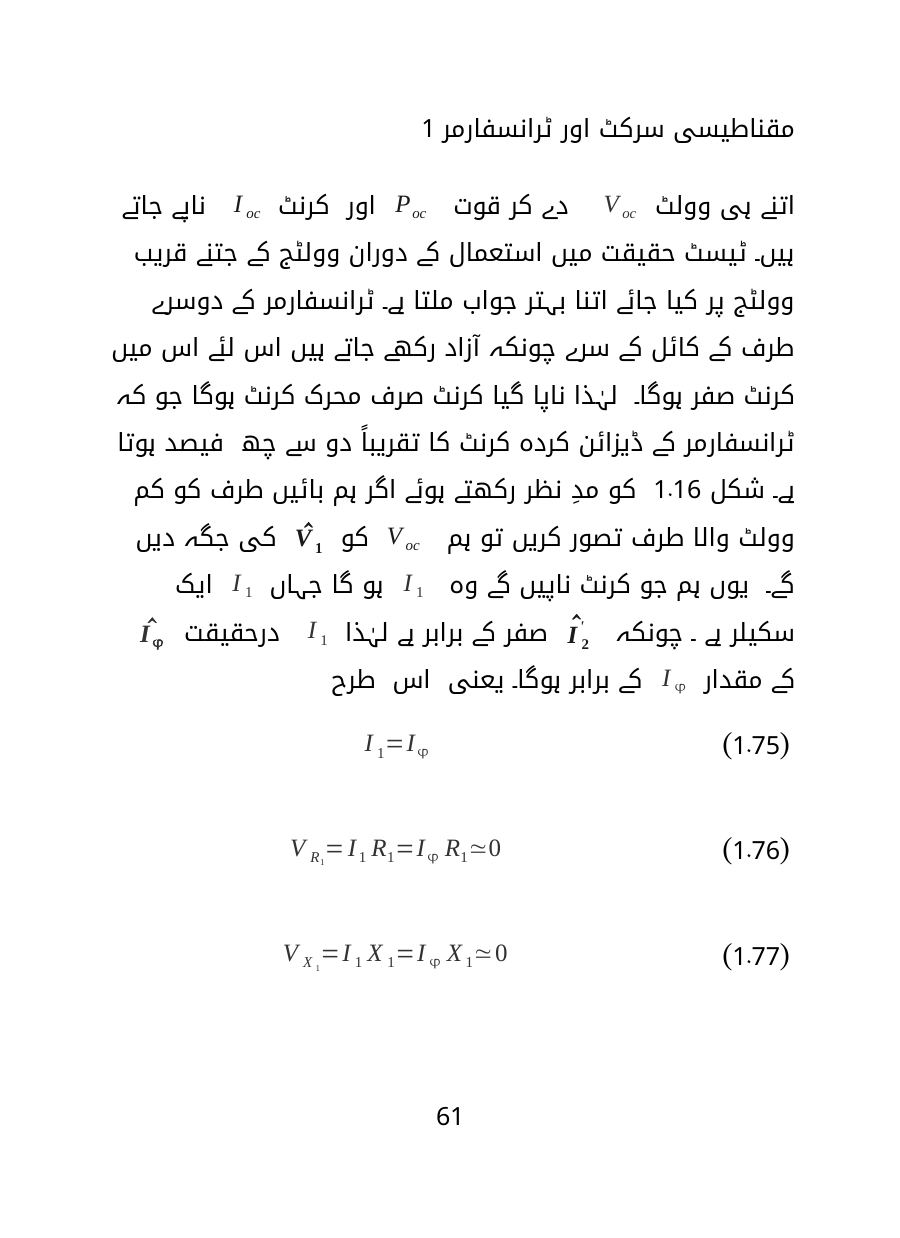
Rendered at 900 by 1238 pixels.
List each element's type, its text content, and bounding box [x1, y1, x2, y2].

table_header [105, 822, 678, 893]
table_header [105, 927, 676, 998]
text اوپن سرکٹ ٹیسٹ جیسا کے نام سے واضع ہے، ٹرانسفارمر کے ایک طرف کے کائل کے سروں کو آزاد رکھ کر کیا جاتا ہے۔ اگرچہ یہ ٹیسٹ ٹرانسفارمر کے کسی بھی طرف کے کائل پر کیا جا سکتا ہے مگر حقیقت میں اسے کم وولٹ والے طرف کے کائل پر کرنا آسان ہوتا ہے۔ یہ ٹیسٹ ٹرانسفارمر کے ڈیزائن کردہ وولٹج اور فرکونسی یا ان کے قریب ترین مقداروں پر کئے جاتے ہیں۔ اس کا مطلب ہوا کہ اگر ہموالا ایک ٹرانسفارمر جس کا ایک فیز ہو اور جوپر چلتا ہو کا ٹیسٹ کرنا چاہیں تو اگر یہ ٹیسٹ اس کے گیارہ ہزار والے کائل پر کیا جائے تو گیارہ ہزار وولٹ کے لگ بگ وولٹج استعمال ہوں گے اور اگر دو سو وولٹ والے کائل پر کیا جائے تو دو سو وولٹ کے لگ بگ وولٹج استعمال کئے جائیں گے اور فرکونسی کے لگ بگ رکھی جائے گی۔ پاؤر ٹرانسفارمر میں زیادہ وولٹ کے کائل کے وولٹج خطرناک حد تک ہوتے ہیں اور اتنے وولٹج پر ٹیسٹ کرنا خطرے سے خالی نہیں ہوتا۔ یہی وجہ ہے کہ اس ٹیسٹ کو کم وولٹ والے کائل پر ہی کیا جاتا ہے۔ لہٰذا جس وولٹج پر ٹرانسفارمر عام حالات میں استعمال ہوتا ہے اس ٹیسٹ میں کم وولٹ والے طرف کے کائل کو اتنے ہی وولٹ دے کر قوت اور کرنٹ ناپے جاتے ہیں۔ ٹیسٹ حقیقت میں استعمال کے دوران وولٹج کے جتنے قریب وولٹج پر کیا جائے اتنا بہتر جواب ملتا ہے۔ ٹرانسفارمر کے دوسرے طرف کے کائل کے سرے چونکہ آزاد رکھے جاتے ہیں اس لئے اس میں کرنٹ صفر ہوگا۔ لہٰذا ناپا گیا کرنٹ صرف محرک کرنٹ ہوگا جو کہ ٹرانسفارمر کے ڈیزائن کردہ کرنٹ کا تقریباً دو سے چھ فیصد ہوتا ہے۔ شکل 1.16 کو مدِ نظر رکھتے ہوئے اگر ہم بائیں طرف کو کم وولٹ والا طرف تصور کریں تو ہم کوکی جگہ دیں گے۔ یوں ہم جو کرنٹ ناپیں گے وہ ہو گا جہاںایک سکیلر ہے ۔ چونکہ صفر کے برابر ہے لہٰذا درحقیقتکے مقدارکے برابر ہوگا۔ یعنی اس طرح [105, 182, 795, 704]
table_header [105, 716, 679, 788]
table_header (1.75) [679, 716, 795, 788]
table_header (1.76) [678, 822, 795, 893]
table_header (1.77) [676, 927, 795, 998]
